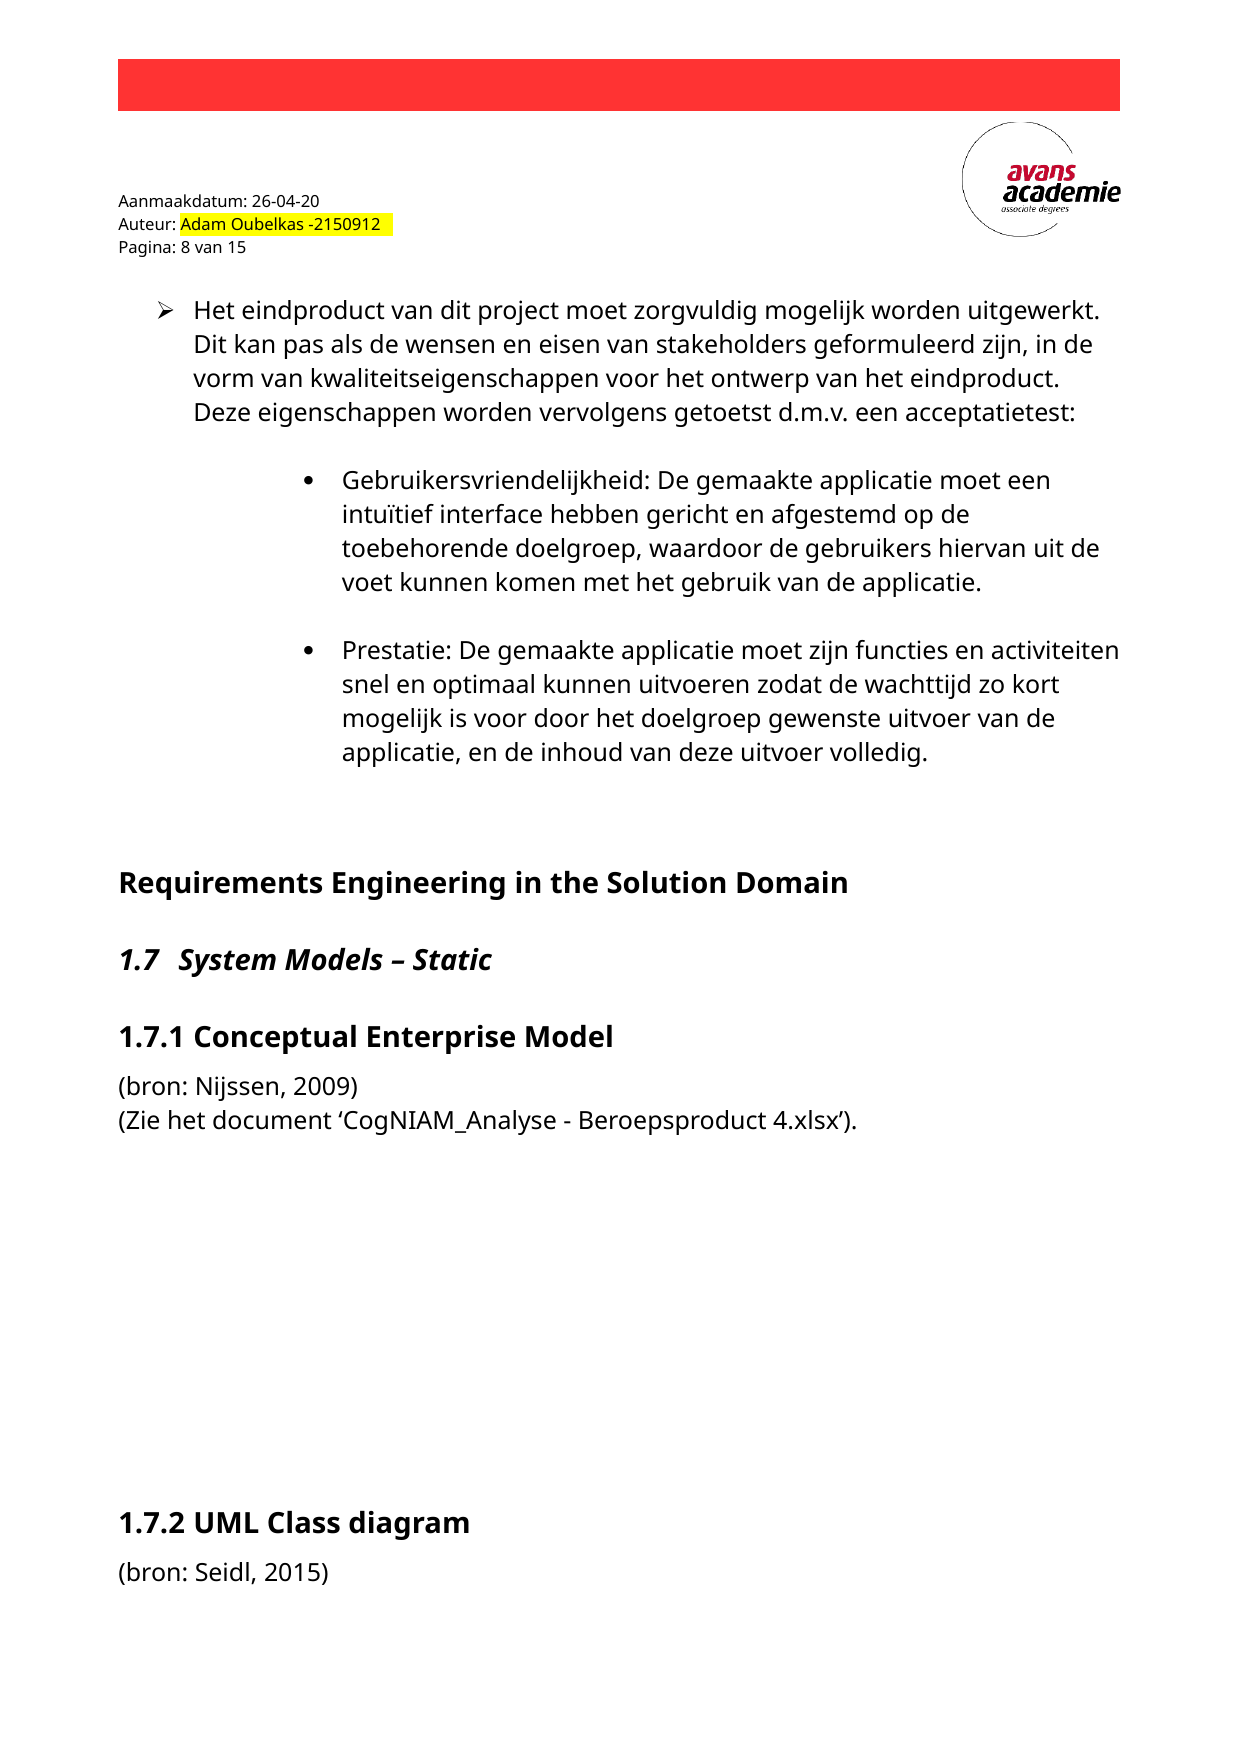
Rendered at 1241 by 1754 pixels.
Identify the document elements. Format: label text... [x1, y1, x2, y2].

subtitle Conceptual Enterprise Model [118, 1017, 1122, 1056]
subtitle UML Class diagram [118, 1503, 1122, 1542]
subtitle Requirements Engineering in the Solution Domain [118, 862, 1122, 902]
text (bron: Nijssen, 2009) [118, 1069, 1122, 1103]
list Prestatie: De gemaakte applicatie moet zijn functies en activiteiten snel en optimaal kunnen uitvoeren zodat de wachttijd zo kort mogelijk is voor door het doelgroep gewenste uitvoer van de applicatie, en de inhoud van deze uitvoer volledig. [304, 633, 1122, 769]
text (Zie het document ‘CogNIAM_Analyse - Beroepsproduct 4.xlsx’). [118, 1103, 1122, 1137]
list Het eindproduct van dit project moet zorgvuldig mogelijk worden uitgewerkt. Dit kan pas als de wensen en eisen van stakeholders geformuleerd zijn, in de vorm van kwaliteitseigenschappen voor het ontwerp van het eindproduct. Deze eigenschappen worden vervolgens getoetst d.m.v. een acceptatietest: [156, 292, 1122, 428]
subtitle System Models – Static [118, 939, 1122, 979]
list Gebruikersvriendelijkheid: De gemaakte applicatie moet een intuïtief interface hebben gericht en afgestemd op de toebehorende doelgroep, waardoor de gebruikers hiervan uit de voet kunnen komen met het gebruik van de applicatie. [304, 463, 1122, 599]
text (bron: Seidl, 2015) [118, 1555, 1122, 1589]
